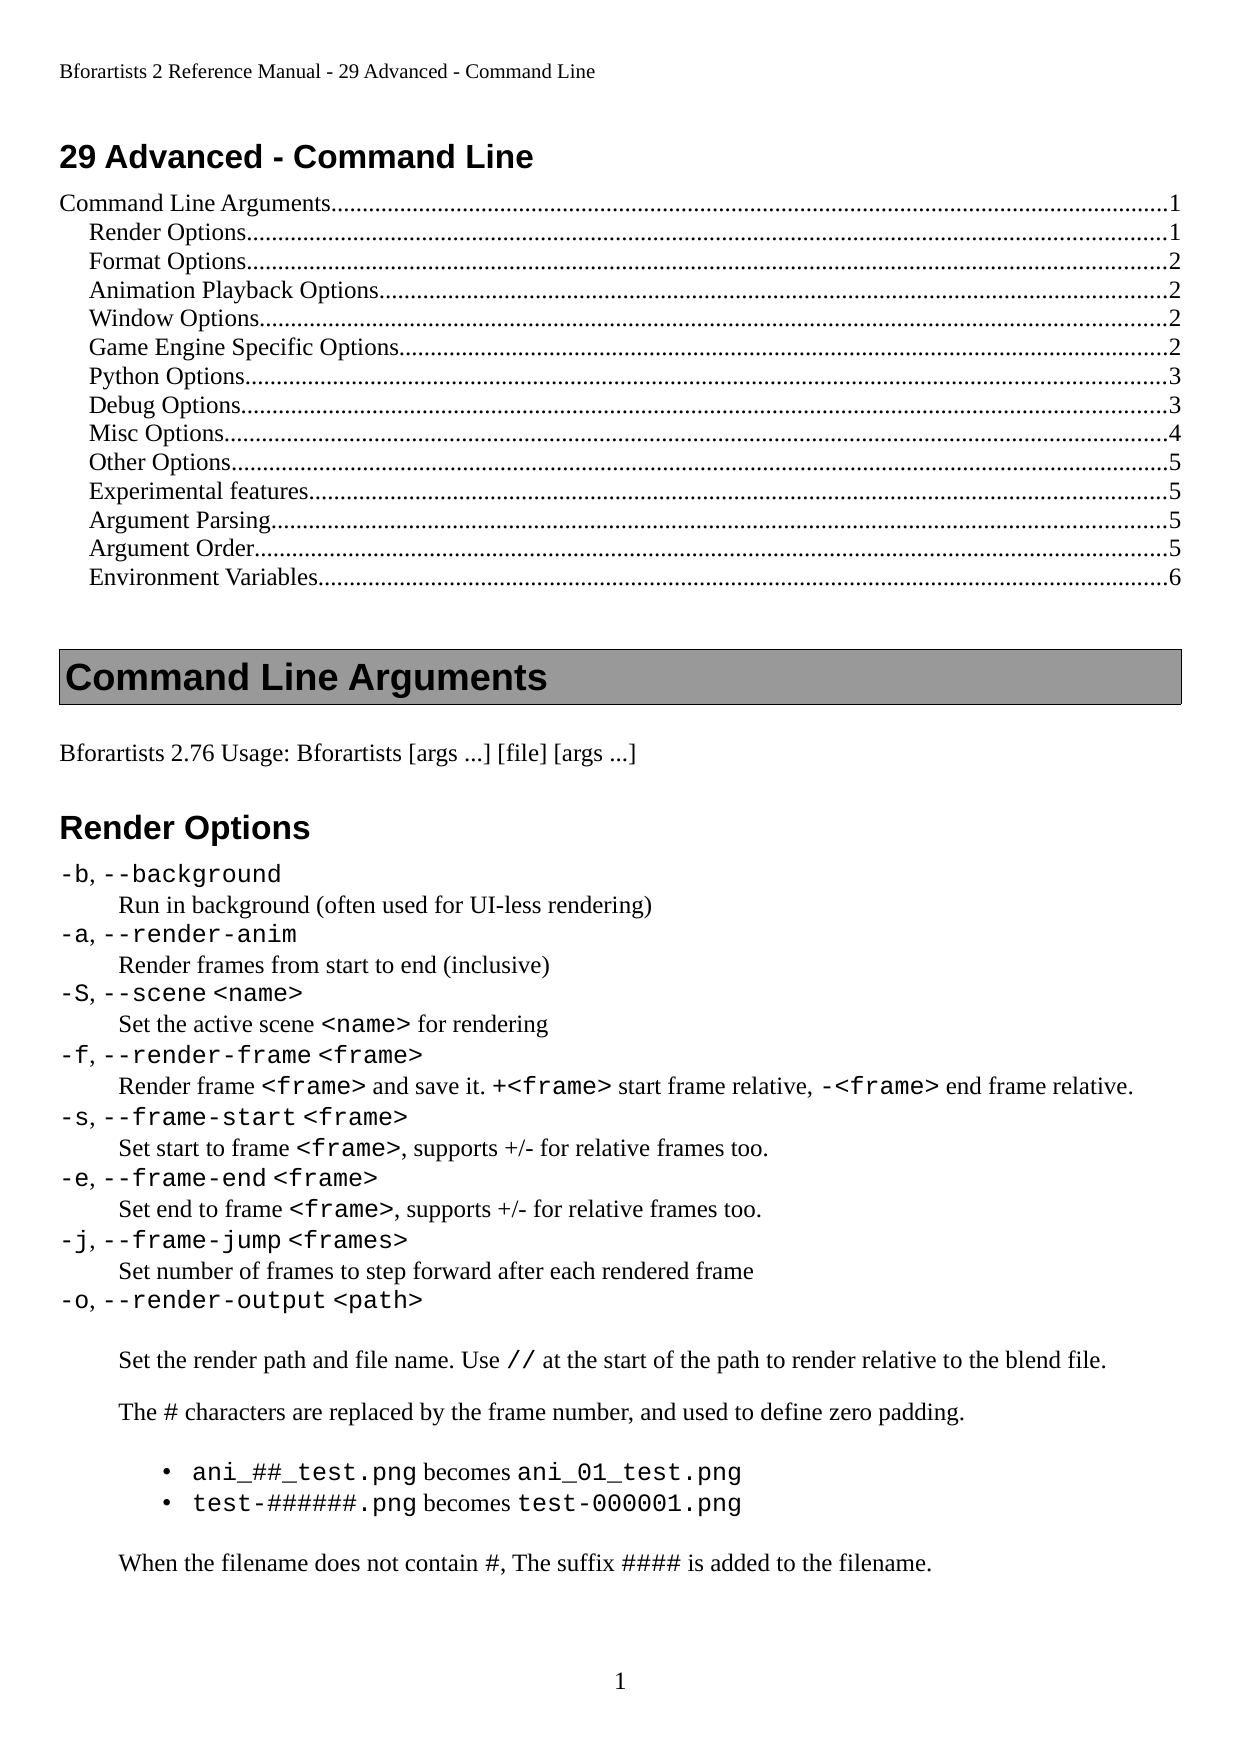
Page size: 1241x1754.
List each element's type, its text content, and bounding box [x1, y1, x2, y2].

list Run in background (often used for UI-less rendering) [118, 890, 1181, 919]
subtitle -a, --render-anim [59, 919, 1181, 950]
text Command Line Arguments 1 [59, 188, 1181, 217]
text Game Engine Specific Options 2 [88, 332, 1181, 361]
subtitle -j, --frame-jump <frames> [59, 1225, 1181, 1256]
list Render frames from start to end (inclusive) [118, 950, 1181, 978]
text Environment Variables 6 [88, 562, 1181, 591]
list When the filename does not contain #, The suffix #### is added to the filename. [118, 1548, 1181, 1579]
text Debug Options 3 [88, 390, 1181, 418]
list Render frame <frame> and save it. +<frame> start frame relative, -<frame> end frame relative. [118, 1071, 1181, 1102]
list The # characters are replaced by the frame number, and used to define zero padding. [118, 1397, 1181, 1427]
subtitle -S, --scene <name> [59, 978, 1181, 1009]
subtitle -s, --frame-start <frame> [59, 1102, 1181, 1133]
subtitle -f, --render-frame <frame> [59, 1040, 1181, 1071]
subtitle -o, --render-output <path> [59, 1285, 1181, 1316]
text Animation Playback Options 2 [88, 275, 1181, 303]
text Format Options 2 [88, 246, 1181, 275]
subtitle -e, --frame-end <frame> [59, 1163, 1181, 1194]
text Misc Options 4 [88, 418, 1181, 447]
text Experimental features 5 [88, 476, 1181, 505]
text Other Options 5 [88, 447, 1181, 476]
text Argument Parsing 5 [88, 505, 1181, 533]
text Argument Order 5 [88, 533, 1181, 562]
text Python Options 3 [88, 361, 1181, 390]
text Window Options 2 [88, 303, 1181, 332]
table_header Command Line Arguments [60, 650, 1181, 704]
list ani_##_test.png becomes ani_01_test.png [162, 1457, 1181, 1488]
list Set number of frames to step forward after each rendered frame [118, 1256, 1181, 1285]
subtitle 29 Advanced - Command Line [59, 138, 1181, 176]
list Set end to frame <frame>, supports +/- for relative frames too. [118, 1194, 1181, 1225]
text Set the render path and file name. Use // at the start of the path to render relative to the blend file. [118, 1345, 1181, 1376]
list test-######.png becomes test-000001.png [162, 1488, 1181, 1519]
text Bforartists 2.76 Usage: Bforartists [args ...] [file] [args ...] [59, 738, 1181, 767]
list Set the active scene <name> for rendering [118, 1009, 1181, 1040]
subtitle -b, --background [59, 859, 1181, 890]
subtitle Render Options [59, 808, 1181, 847]
text Render Options 1 [88, 217, 1181, 246]
list Set start to frame <frame>, supports +/- for relative frames too. [118, 1133, 1181, 1163]
